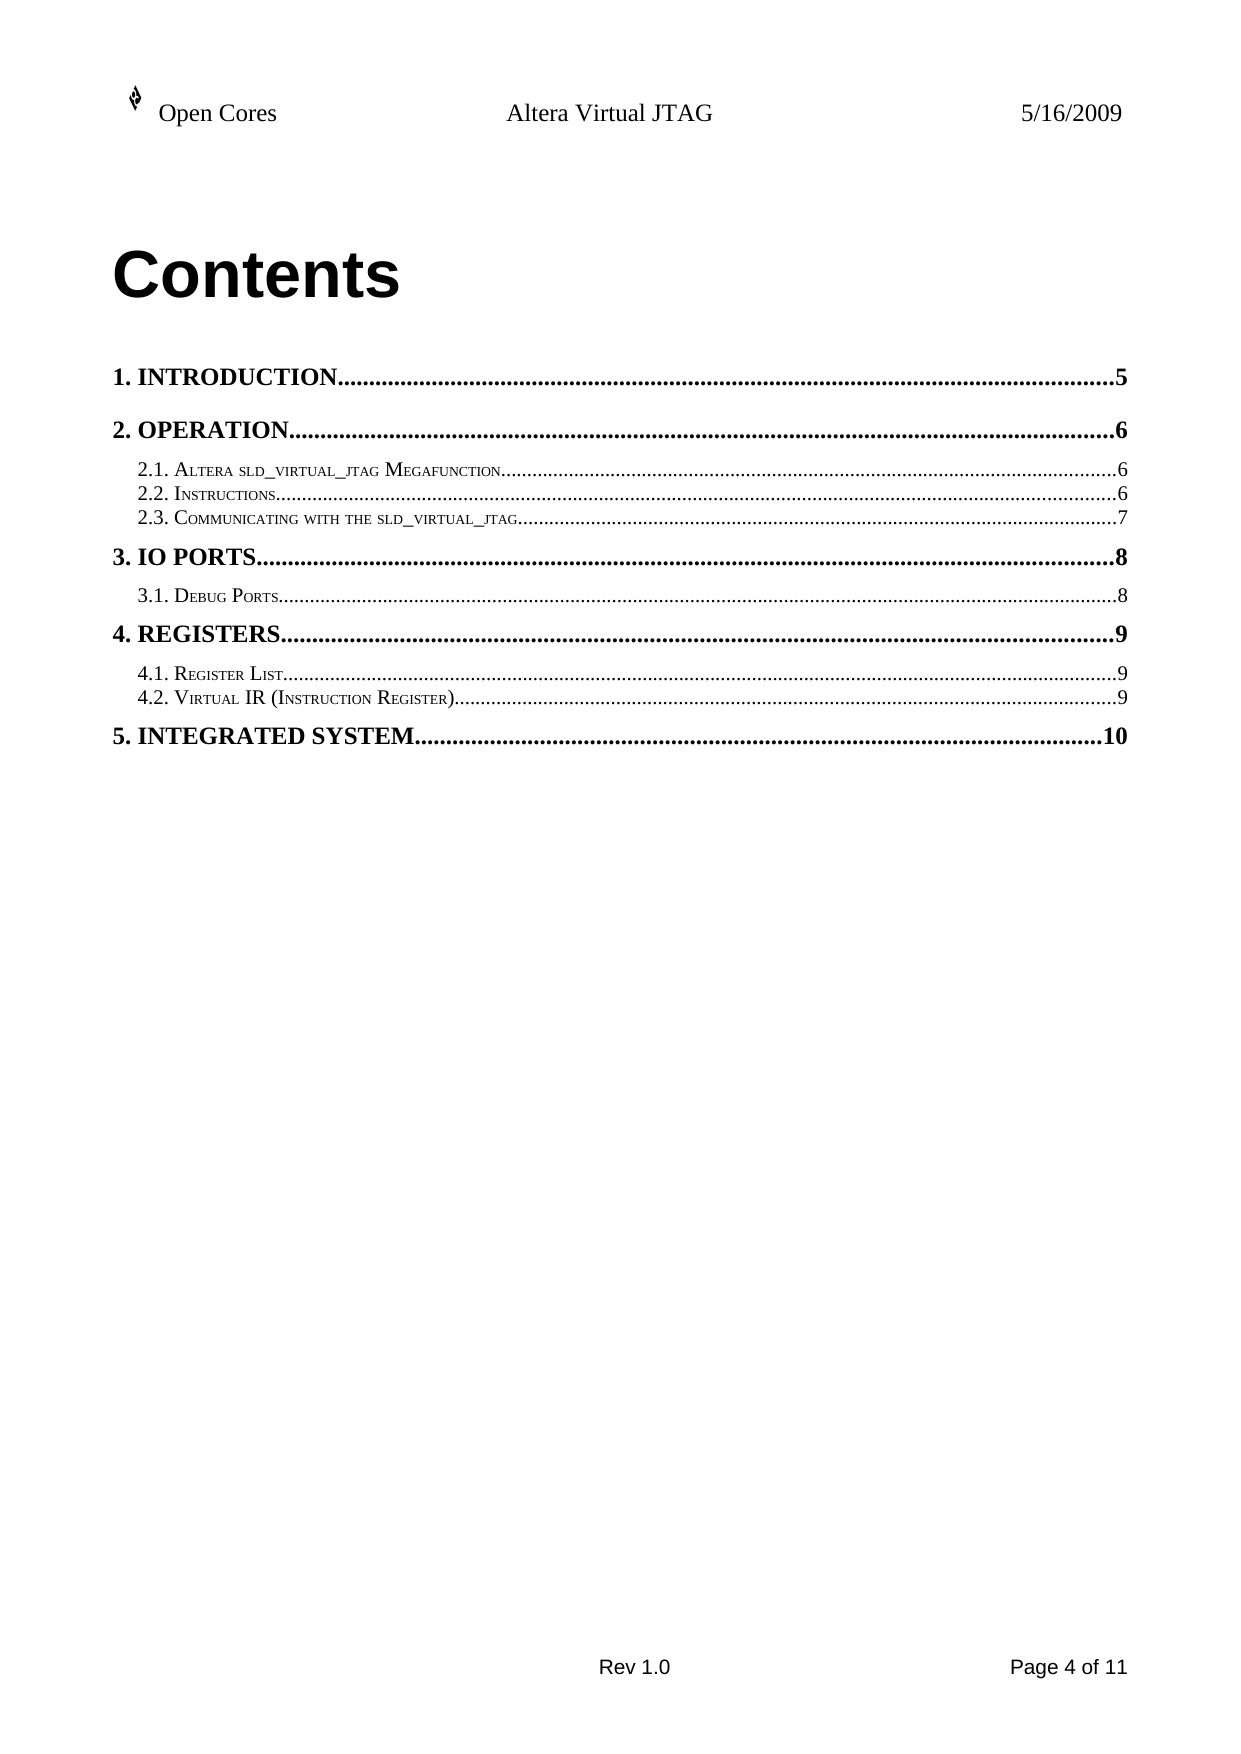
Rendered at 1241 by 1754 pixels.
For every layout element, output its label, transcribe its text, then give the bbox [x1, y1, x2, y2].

subtitle Contents [112, 235, 1128, 312]
text 2.2. Instructions 6 [137, 481, 1128, 505]
text 4. Registers 9 [112, 619, 1128, 648]
text 4.1. Register List 9 [137, 661, 1128, 685]
text 4.2. Virtual IR (Instruction Register) 9 [137, 685, 1128, 709]
text 2. Operation 6 [112, 416, 1128, 444]
text 2.1. Altera sld_virtual_jtag Megafunction 6 [137, 457, 1128, 481]
text 2.3. Communicating with the sld_virtual_jtag 7 [137, 505, 1128, 529]
text 3. IO Ports 8 [112, 542, 1128, 570]
text 3.1. Debug Ports 8 [137, 583, 1128, 607]
text 1. Introduction 5 [112, 362, 1128, 391]
text 5. Integrated System 10 [112, 721, 1128, 750]
